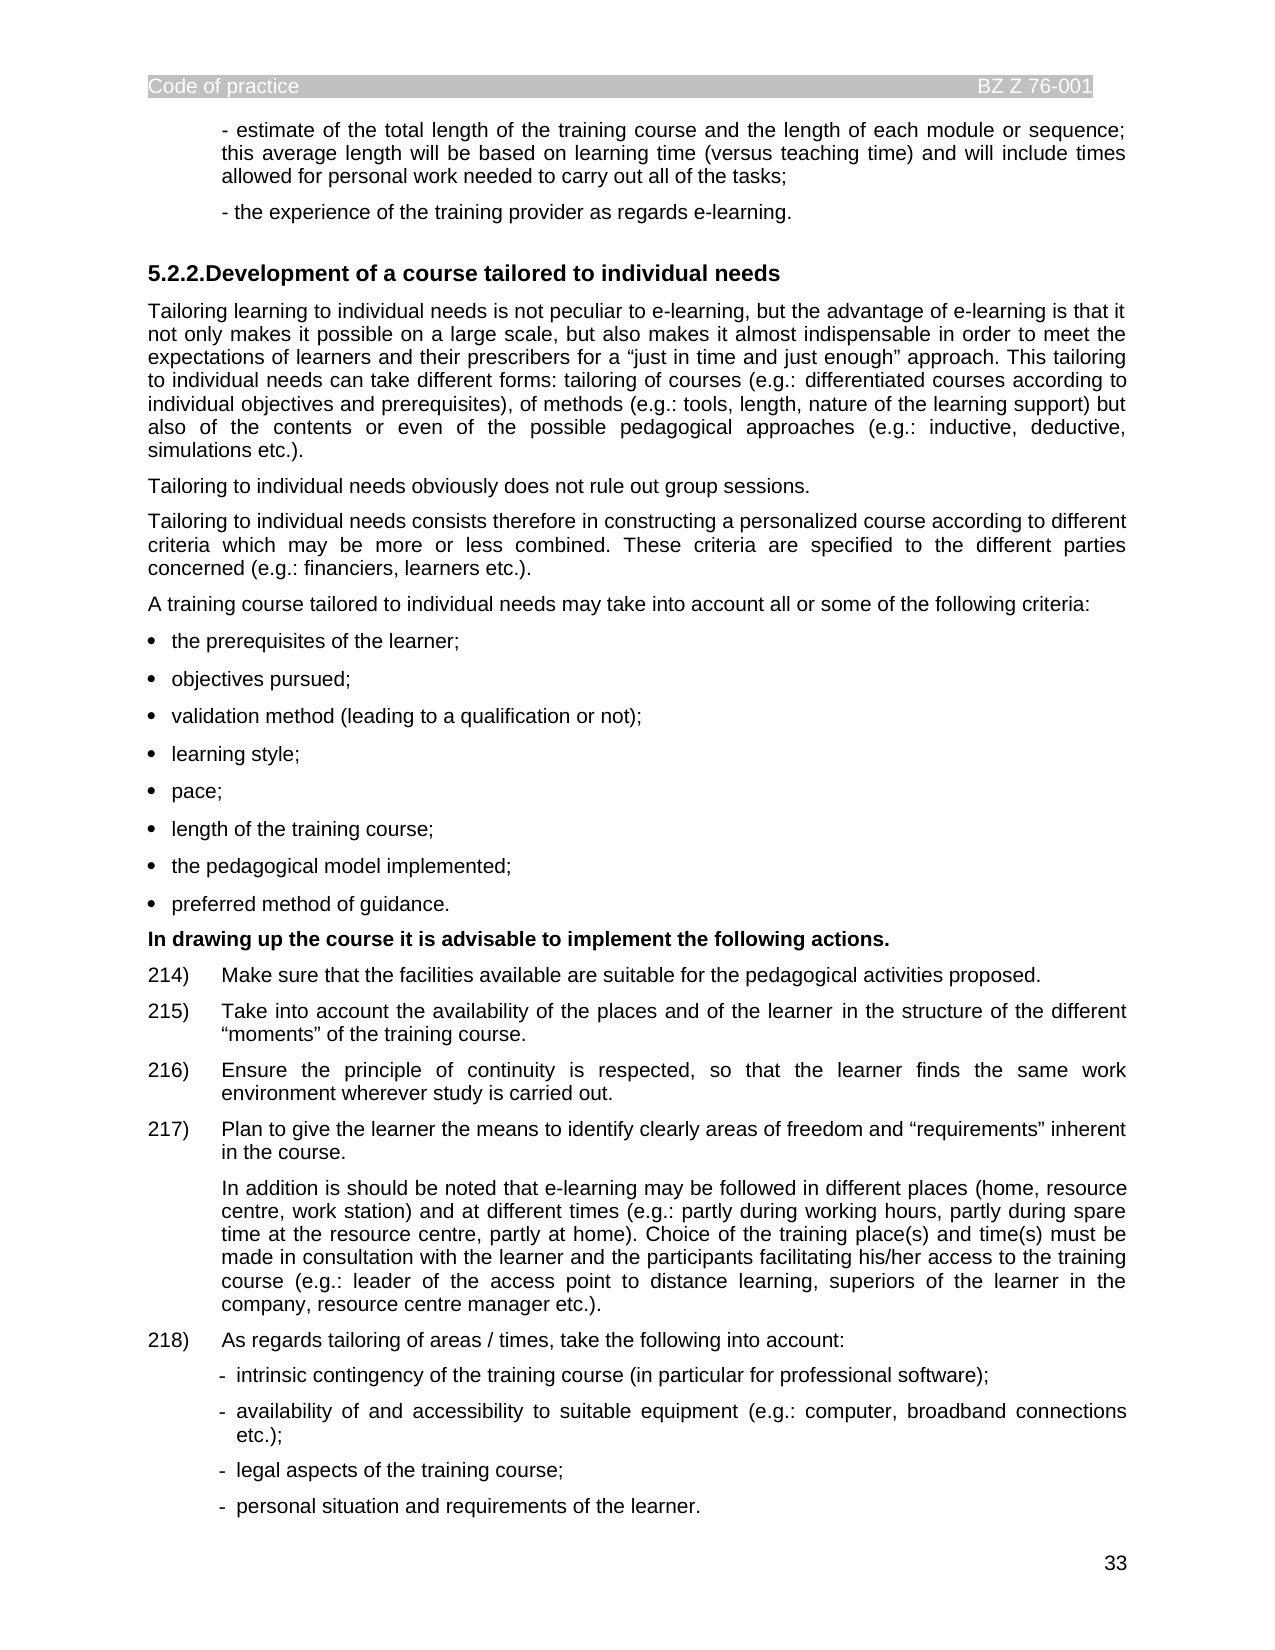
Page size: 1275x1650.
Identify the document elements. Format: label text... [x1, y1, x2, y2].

text 217) Plan to give the learner the means to identify clearly areas of freedom and “requirements” inherent in the course. [148, 1117, 1127, 1164]
text A training course tailored to individual needs may take into account all or some of the following criteria: [148, 592, 1127, 615]
text 215) Take into account the availability of the places and of the learner in the structure of the different “moments” of the training course. [148, 999, 1127, 1046]
list the prerequisites of the learner; [148, 628, 1127, 653]
text Tailoring to individual needs consists therefore in constructing a personalized course according to different criteria which may be more or less combined. These criteria are specified to the different parties concerned (e.g.: financiers, learners etc.). [148, 510, 1127, 580]
list intrinsic contingency of the training course (in particular for professional software); [218, 1364, 1127, 1387]
text Tailoring to individual needs obviously does not rule out group sessions. [148, 474, 1127, 497]
text In drawing up the course it is advisable to implement the following actions. [148, 928, 1127, 951]
text Tailoring learning to individual needs is not peculiar to e-learning, but the advantage of e-learning is that it not only makes it possible on a large scale, but also makes it almost indispensable in order to meet the expectations of learners and their prescribers for a “just in time and just enough” approach. This tailoring to individual needs can take different forms: tailoring of courses (e.g.: differentiated courses according to individual objectives and prerequisites), of methods (e.g.: tools, length, nature of the learning support) but also of the contents or even of the possible pedagogical approaches (e.g.: inductive, deductive, simulations etc.). [148, 299, 1127, 462]
list length of the training course; [148, 815, 1127, 840]
list personal situation and requirements of the learner. [218, 1495, 1127, 1518]
list availability of and accessibility to suitable equipment (e.g.: computer, broadband connections etc.); [218, 1400, 1127, 1446]
text In addition is should be noted that e-learning may be followed in different places (home, resource centre, work station) and at different times (e.g.: partly during working hours, partly during spare time at the resource centre, partly at home). Choice of the training place(s) and time(s) must be made in consultation with the learner and the participants facilitating his/her access to the training course (e.g.: leader of the access point to distance learning, superiors of the learner in the company, resource centre manager etc.). [221, 1176, 1127, 1316]
text - estimate of the total length of the training course and the length of each module or sequence; this average length will be based on learning time (versus teaching time) and will include times allowed for personal work needed to carry out all of the tasks; [221, 118, 1127, 188]
list the pedagogical model implemented; [148, 853, 1127, 878]
list objectives pursued; [148, 665, 1127, 690]
text 218) As regards tailoring of areas / times, take the following into account: [148, 1328, 1127, 1351]
list validation method (leading to a qualification or not); [148, 703, 1127, 728]
text - the experience of the training provider as regards e-learning. [148, 200, 1127, 223]
subtitle Development of a course tailored to individual needs [148, 261, 1127, 287]
list learning style; [148, 740, 1127, 765]
list legal aspects of the training course; [218, 1459, 1127, 1482]
list preferred method of guidance. [148, 890, 1127, 915]
list pace; [148, 778, 1127, 803]
text 216) Ensure the principle of continuity is respected, so that the learner finds the same work environment wherever study is carried out. [148, 1058, 1127, 1105]
text 214) Make sure that the facilities available are suitable for the pedagogical activities proposed. [148, 964, 1127, 987]
